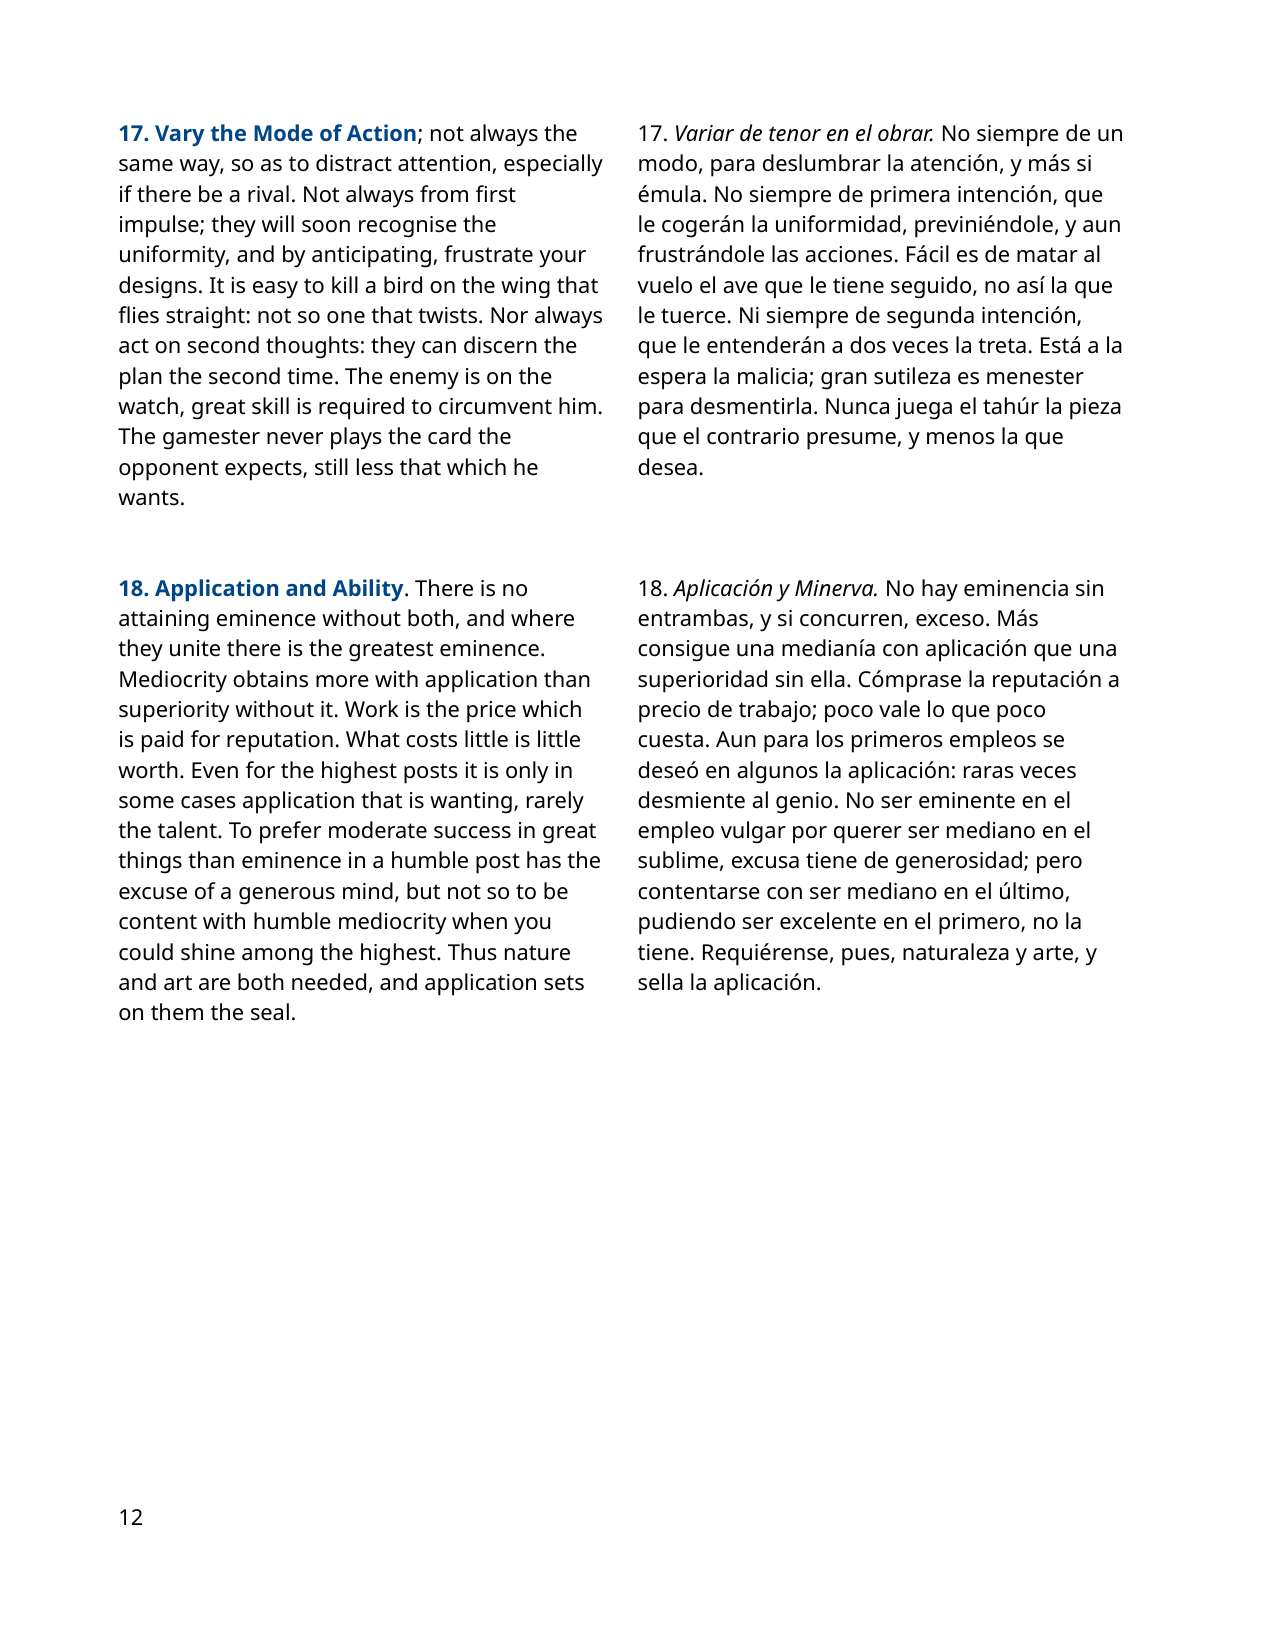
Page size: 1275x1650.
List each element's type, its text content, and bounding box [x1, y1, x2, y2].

table_cell 18. Application and Ability. There is no attaining eminence without both, and where they unite there is the greatest eminence. Mediocrity obtains more with application than superiority without it. Work is the price which is paid for reputation. What costs little is little worth. Even for the highest posts it is only in some cases application that is wanting, rarely the talent. To prefer moderate success in great things than eminence in a humble post has the excuse of a generous mind, but not so to be content with humble mediocrity when you could shine among the highest. Thus nature and art are both needed, and application sets on them the seal. [118, 573, 637, 1027]
table_cell 17. Variar de tenor en el obrar. No siempre de un modo, para deslumbrar la atención, y más si émula. No siempre de primera intención, que le cogerán la uniformidad, previniéndole, y aun frustrándole las acciones. Fácil es de matar al vuelo el ave que le tiene seguido, no así la que le tuerce. Ni siempre de segunda intención, que le entenderán a dos veces la treta. Está a la espera la malicia; gran sutileza es menester para desmentirla. Nunca juega el tahúr la pieza que el contrario presume, y menos la que desea. [638, 118, 1157, 573]
table_cell 17. Vary the Mode of Action; not always the same way, so as to distract attention, especially if there be a rival. Not always from first impulse; they will soon recognise the uniformity, and by anticipating, frustrate your designs. It is easy to kill a bird on the wing that flies straight: not so one that twists. Nor always act on second thoughts: they can discern the plan the second time. The enemy is on the watch, great skill is required to circumvent him. The gamester never plays the card the opponent expects, still less that which he wants. [118, 118, 637, 573]
table_cell 18. Aplicación y Minerva. No hay eminencia sin entrambas, y si concurren, exceso. Más consigue una medianía con aplicación que una superioridad sin ella. Cómprase la reputación a precio de trabajo; poco vale lo que poco cuesta. Aun para los primeros empleos se deseó en algunos la aplicación: raras veces desmiente al genio. No ser eminente en el empleo vulgar por querer ser mediano en el sublime, excusa tiene de generosidad; pero contentarse con ser mediano en el último, pudiendo ser excelente en el primero, no la tiene. Requiérense, pues, naturaleza y arte, y sella la aplicación. [638, 573, 1157, 1027]
